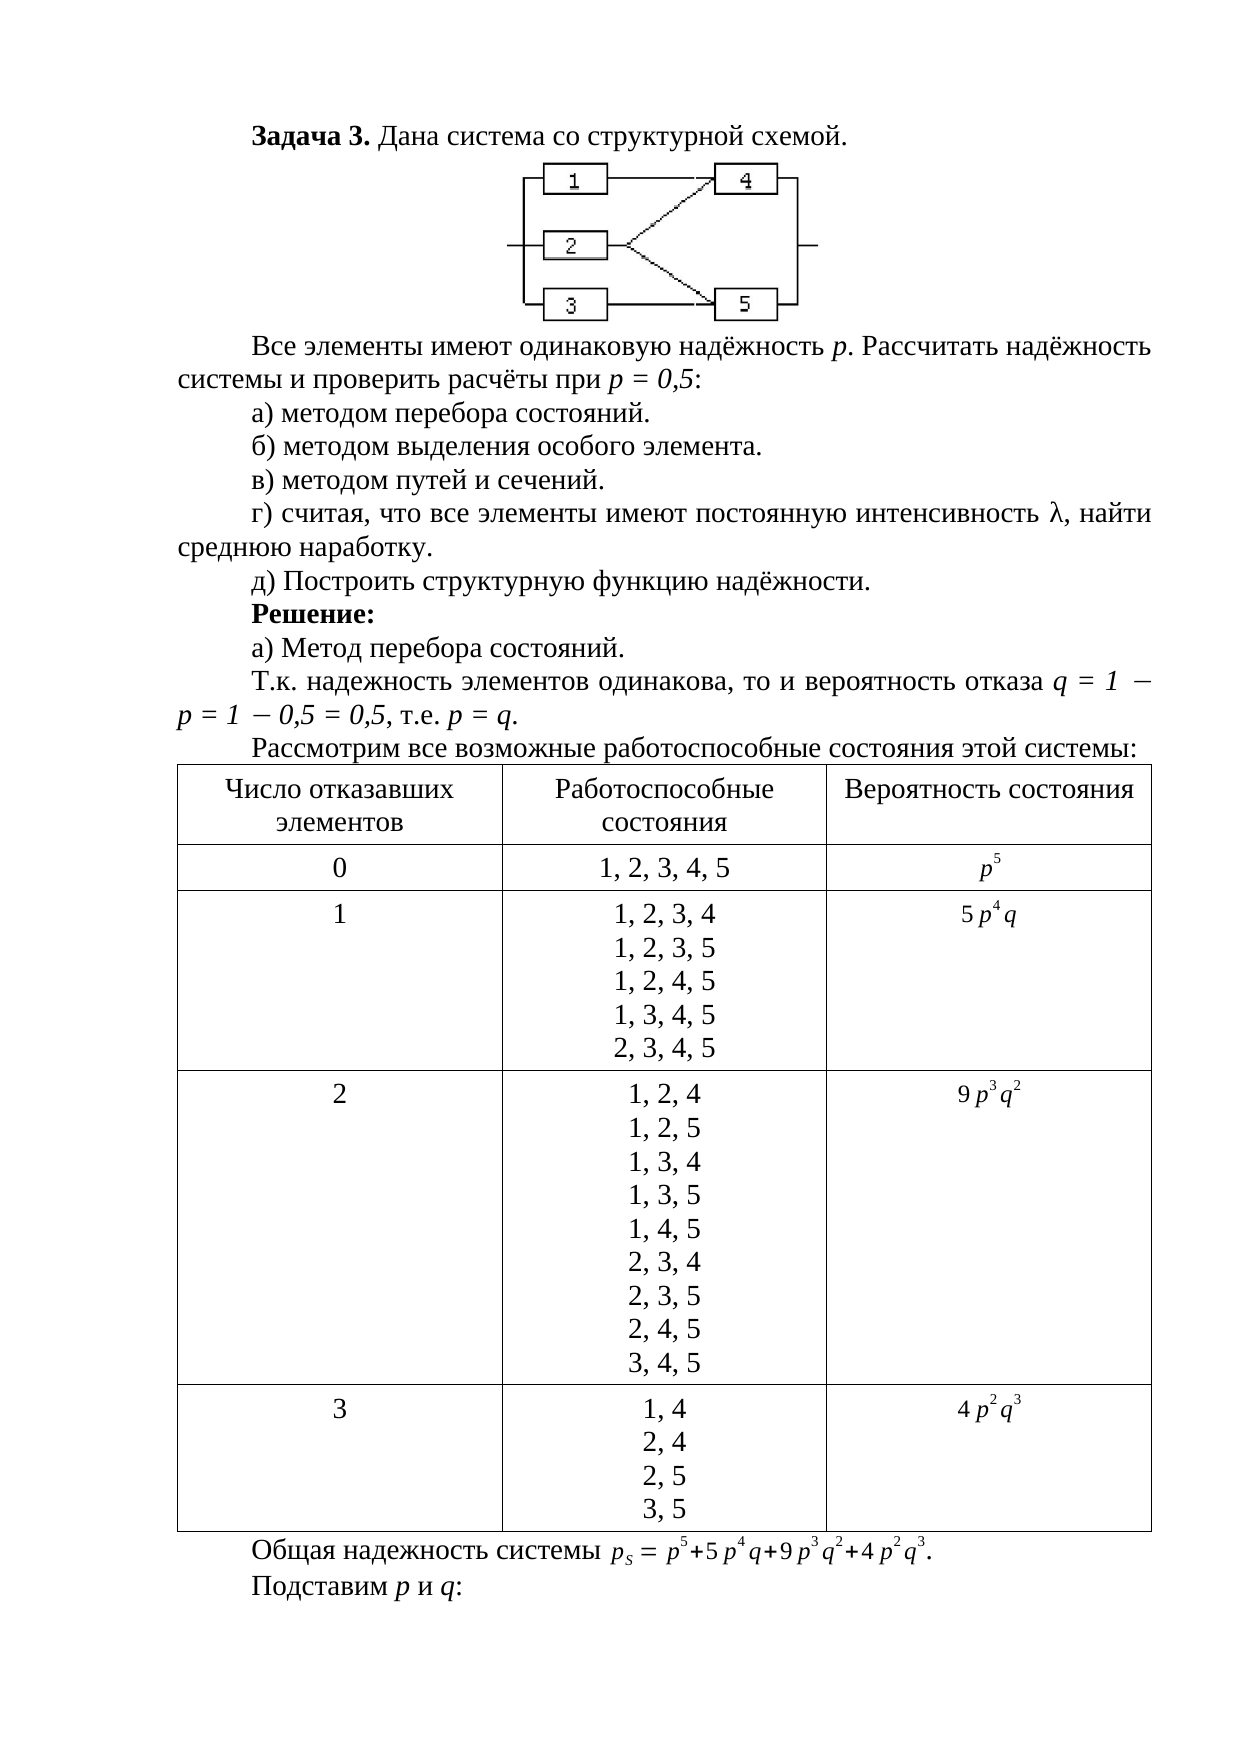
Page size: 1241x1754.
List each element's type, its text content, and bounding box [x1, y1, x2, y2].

text б) методом выделения особого элемента. [177, 428, 1152, 462]
table_cell 1, 2, 4 1, 2, 5 1, 3, 4 1, 3, 5 1, 4, 5 2, 3, 4 2, 3, 5 2, 4, 5 3, 4, 5 [503, 1071, 826, 1384]
table_cell 1, 2, 3, 4, 5 [503, 845, 826, 890]
text Т.к. надежность элементов одинакова, то и вероятность отказа q = 1 − p = 1 − 0,5 = 0,5, т.е. p = q. [177, 663, 1152, 731]
text Рассмотрим все возможные работоспособные состояния этой системы: [177, 731, 1152, 764]
table_cell 0 [178, 845, 502, 890]
table_cell 1 [178, 891, 502, 1070]
table_header Число отказавших элементов [178, 765, 502, 844]
table_cell 3 [178, 1385, 502, 1531]
table_header Вероятность состояния [827, 765, 1151, 844]
text а) методом перебора состояний. [177, 395, 1152, 428]
picture [507, 155, 822, 328]
table_cell 1, 4 2, 4 2, 5 3, 5 [503, 1385, 826, 1531]
text Общая надежность системы . [177, 1532, 1152, 1568]
table_cell [827, 845, 1151, 890]
text Все элементы имеют одинаковую надёжность p. Рассчитать надёжность системы и проверить расчёты при p = 0,5: [177, 152, 1152, 395]
text Подставим p и q: [177, 1568, 1152, 1602]
text г) cчитая, что все элементы имеют постоянную интенсивность λ, найти среднюю наработку. [177, 496, 1152, 563]
table_header Работоспособные состояния [503, 765, 826, 844]
table_cell [827, 1385, 1151, 1531]
table_cell [827, 891, 1151, 1070]
table_cell [827, 1071, 1151, 1384]
text Решение: [177, 596, 1152, 630]
text а) Метод перебора состояний. [177, 630, 1152, 663]
text Задача 3. Дана система со структурной схемой. [177, 118, 1152, 152]
table_cell 1, 2, 3, 4 1, 2, 3, 5 1, 2, 4, 5 1, 3, 4, 5 2, 3, 4, 5 [503, 891, 826, 1070]
text в) методом путей и сечений. [177, 462, 1152, 496]
table_cell 2 [178, 1071, 502, 1384]
text д) Построить структурную функцию надёжности. [177, 563, 1152, 596]
